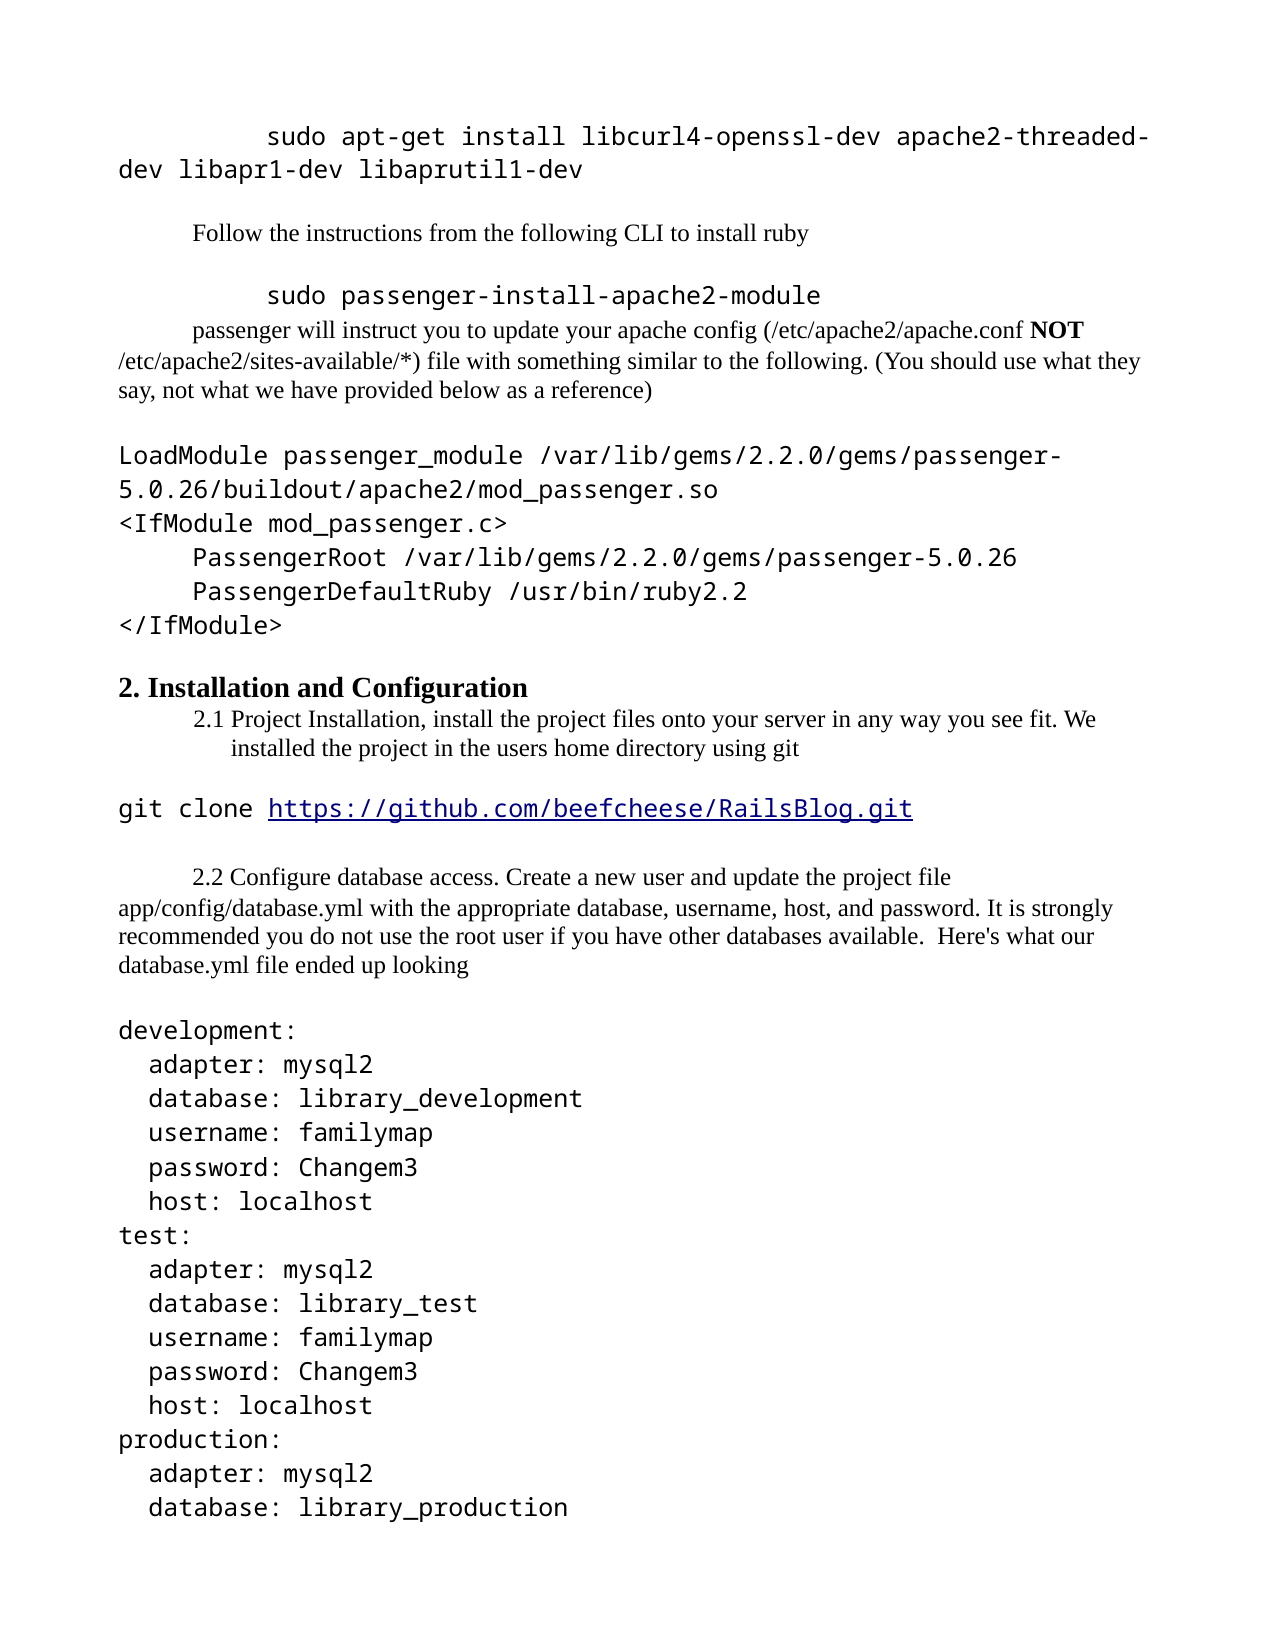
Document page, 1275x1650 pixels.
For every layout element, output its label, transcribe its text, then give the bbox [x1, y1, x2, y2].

text database: library_development [118, 1081, 1157, 1115]
text PassengerRoot /var/lib/gems/2.2.0/gems/passenger-5.0.26 [118, 540, 1157, 574]
text test: [118, 1217, 1157, 1251]
text LoadModule passenger_module /var/lib/gems/2.2.0/gems/passenger-5.0.26/buildout/apache2/mod_passenger.so [118, 437, 1157, 506]
text git clone https://github.com/beefcheese/RailsBlog.git [118, 790, 1157, 824]
text sudo apt-get install libcurl4-openssl-dev apache2-threaded-dev libapr1-dev libaprutil1-dev [118, 118, 1157, 186]
text password: Changem3 [118, 1149, 1157, 1183]
text host: localhost [118, 1183, 1157, 1217]
text 2.2 Configure database access. Create a new user and update the project file app/config/database.yml with the appropriate database, username, host, and password. It is strongly recommended you do not use the root user if you have other databases available. Here's what our database.yml file ended up looking [118, 858, 1157, 979]
text Follow the instructions from the following CLI to install ruby [118, 215, 1157, 249]
text PassengerDefaultRuby /usr/bin/ruby2.2 [118, 574, 1157, 608]
text adapter: mysql2 [118, 1251, 1157, 1285]
text database: library_production [118, 1490, 1157, 1524]
text production: [118, 1422, 1157, 1456]
text host: localhost [118, 1388, 1157, 1422]
text passenger will instruct you to update your apache config (/etc/apache2/apache.conf NOT /etc/apache2/sites-available/*) file with something similar to the following. (You should use what they say, not what we have provided below as a reference) [118, 312, 1157, 403]
text adapter: mysql2 [118, 1047, 1157, 1081]
text development: [118, 1013, 1157, 1047]
text password: Changem3 [118, 1353, 1157, 1388]
text 2. Installation and Configuration [118, 671, 1157, 704]
text username: familymap [118, 1319, 1157, 1353]
text <IfModule mod_passenger.c> [118, 506, 1157, 540]
text adapter: mysql2 [118, 1456, 1157, 1490]
list Project Installation, install the project files onto your server in any way you see fit. We installed the project in the users home directory using git [193, 704, 1157, 762]
text database: library_test [118, 1285, 1157, 1319]
text username: familymap [118, 1115, 1157, 1149]
text </IfModule> [118, 608, 1157, 642]
text sudo passenger-install-apache2-module [118, 278, 1157, 312]
